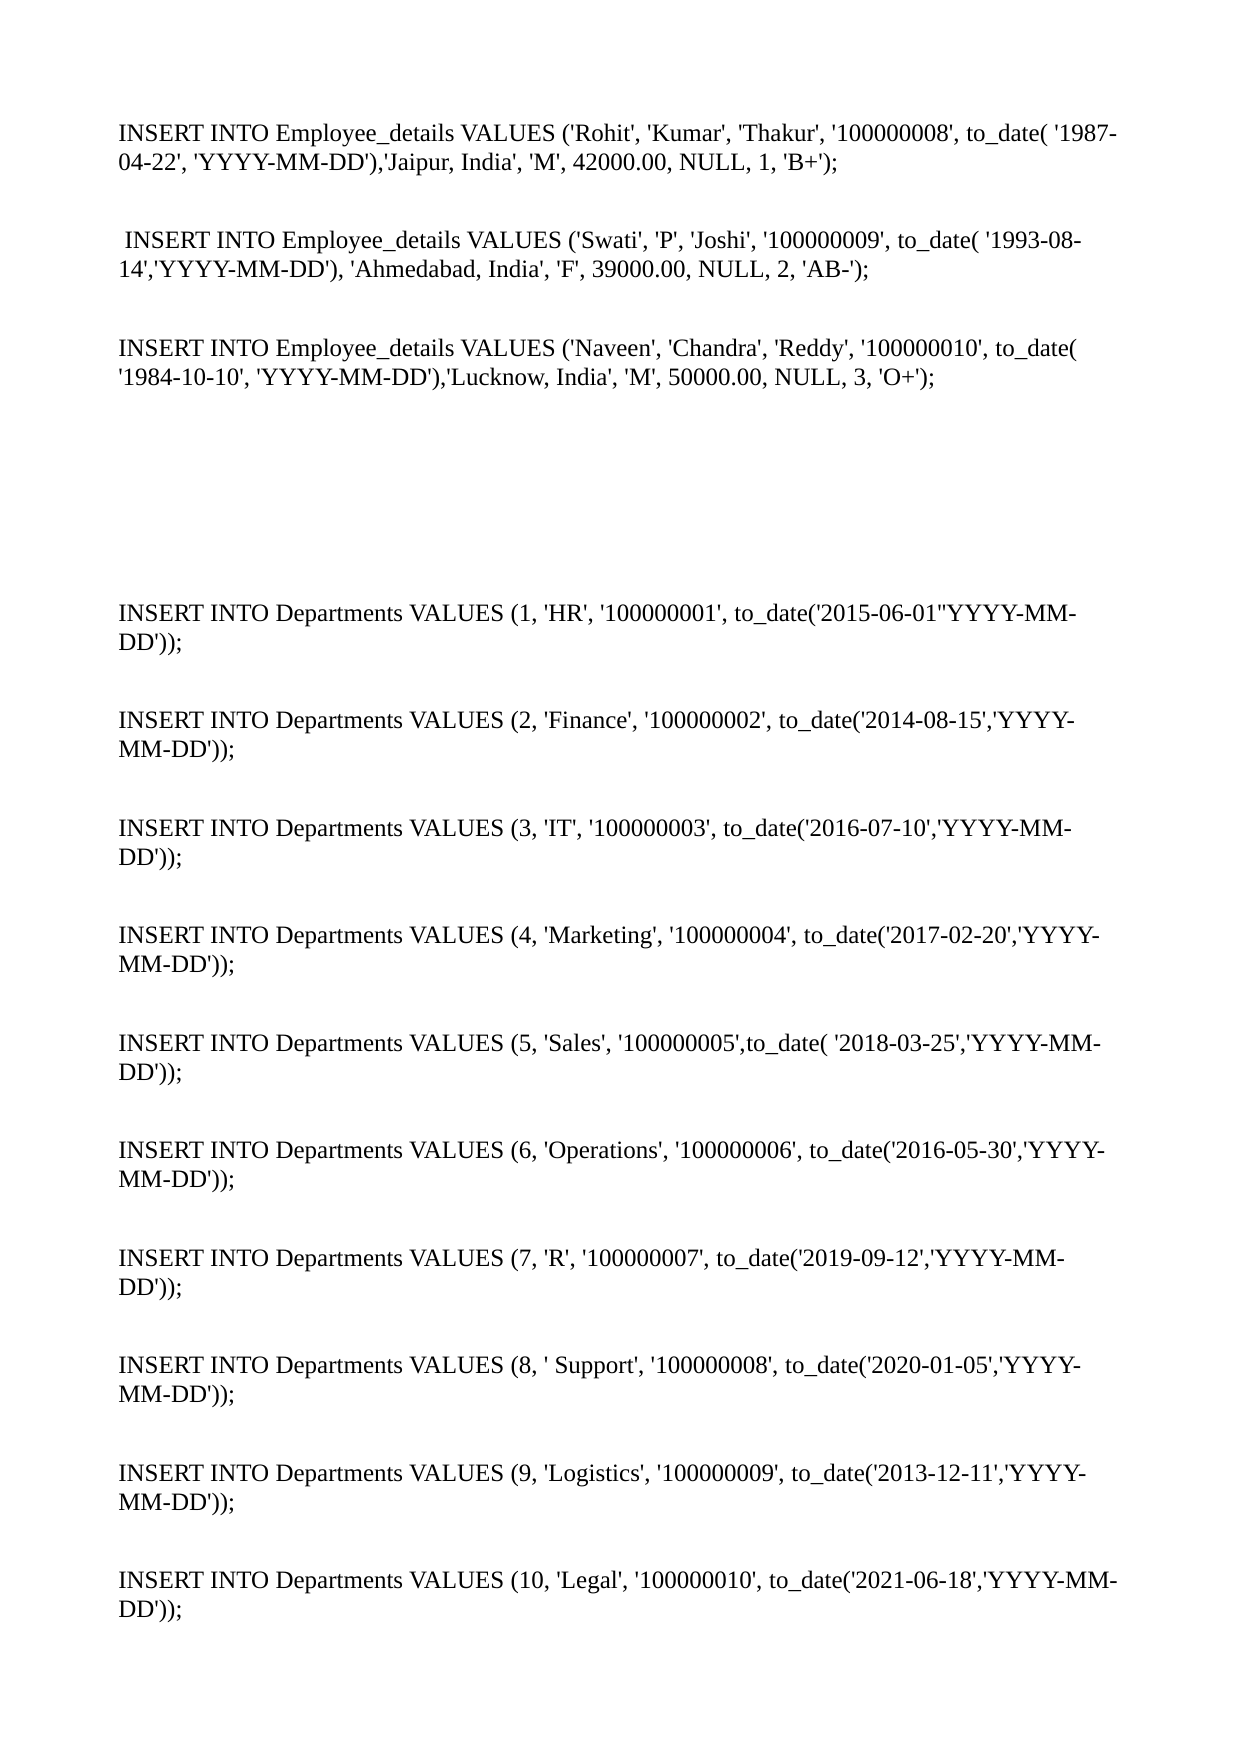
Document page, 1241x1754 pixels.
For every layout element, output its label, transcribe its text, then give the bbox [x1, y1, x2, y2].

text INSERT INTO Departments VALUES (6, 'Operations', '100000006', to_date('2016-05-30','YYYY-MM-DD')); [118, 1136, 1122, 1193]
text INSERT INTO Departments VALUES (3, 'IT', '100000003', to_date('2016-07-10','YYYY-MM-DD')); [118, 813, 1122, 871]
text INSERT INTO Departments VALUES (4, 'Marketing', '100000004', to_date('2017-02-20','YYYY-MM-DD')); [118, 921, 1122, 978]
text INSERT INTO Departments VALUES (1, 'HR', '100000001', to_date('2015-06-01''YYYY-MM-DD')); [118, 598, 1122, 656]
text INSERT INTO Employee_details VALUES ('Swati', 'P', 'Joshi', '100000009', to_date( '1993-08-14','YYYY-MM-DD'), 'Ahmedabad, India', 'F', 39000.00, NULL, 2, 'AB-'); [118, 226, 1122, 283]
text INSERT INTO Departments VALUES (8, ' Support', '100000008', to_date('2020-01-05','YYYY-MM-DD')); [118, 1351, 1122, 1408]
text INSERT INTO Departments VALUES (7, 'R', '100000007', to_date('2019-09-12','YYYY-MM-DD')); [118, 1243, 1122, 1301]
text INSERT INTO Departments VALUES (5, 'Sales', '100000005',to_date( '2018-03-25','YYYY-MM-DD')); [118, 1028, 1122, 1086]
text INSERT INTO Departments VALUES (10, 'Legal', '100000010', to_date('2021-06-18','YYYY-MM-DD')); [118, 1566, 1122, 1623]
text INSERT INTO Employee_details VALUES ('Naveen', 'Chandra', 'Reddy', '100000010', to_date( '1984-10-10', 'YYYY-MM-DD'),'Lucknow, India', 'M', 50000.00, NULL, 3, 'O+'); [118, 333, 1122, 391]
text INSERT INTO Employee_details VALUES ('Rohit', 'Kumar', 'Thakur', '100000008', to_date( '1987-04-22', 'YYYY-MM-DD'),'Jaipur, India', 'M', 42000.00, NULL, 1, 'B+'); [118, 118, 1122, 176]
text INSERT INTO Departments VALUES (2, 'Finance', '100000002', to_date('2014-08-15','YYYY-MM-DD')); [118, 706, 1122, 763]
text INSERT INTO Departments VALUES (9, 'Logistics', '100000009', to_date('2013-12-11','YYYY-MM-DD')); [118, 1458, 1122, 1516]
